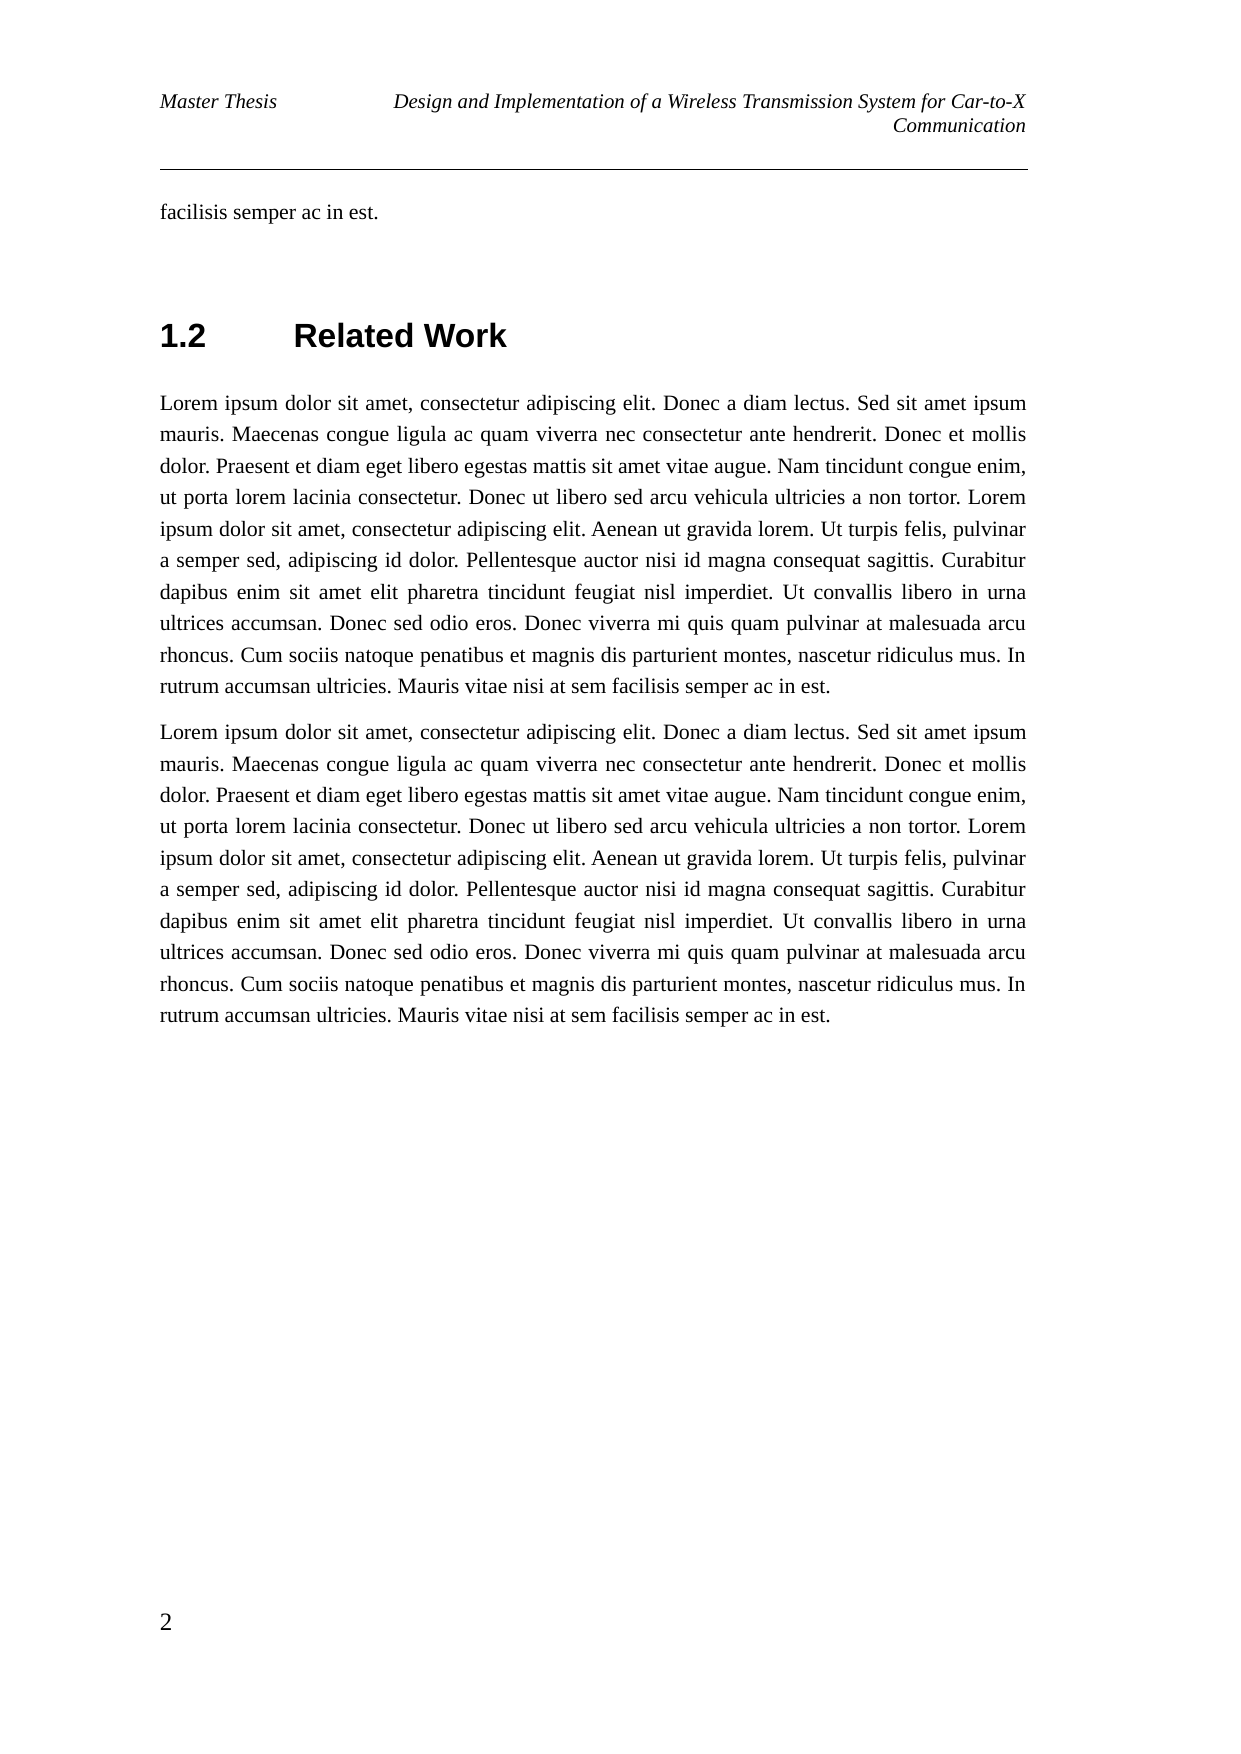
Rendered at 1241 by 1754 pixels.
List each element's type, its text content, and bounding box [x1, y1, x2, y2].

subtitle Related Work [159, 316, 1028, 354]
text Lorem ipsum dolor sit amet, consectetur adipiscing elit. Donec a diam lectus. Sed sit amet ipsum mauris. Maecenas congue ligula ac quam viverra nec consectetur ante hendrerit. Donec et mollis dolor. Praesent et diam eget libero egestas mattis sit amet vitae augue. Nam tincidunt congue enim, ut porta lorem lacinia consectetur. Donec ut libero sed arcu vehicula ultricies a non tortor. Lorem ipsum dolor sit amet, consectetur adipiscing elit. Aenean ut gravida lorem. Ut turpis felis, pulvinar a semper sed, adipiscing id dolor. Pellentesque auctor nisi id magna consequat sagittis. Curabitur dapibus enim sit amet elit pharetra tincidunt feugiat nisl imperdiet. Ut convallis libero in urna ultrices accumsan. Donec sed odio eros. Donec viverra mi quis quam pulvinar at malesuada arcu rhoncus. Cum sociis natoque penatibus et magnis dis parturient montes, nascetur ridiculus mus. In rutrum accumsan ultricies. Mauris vitae nisi at sem facilisis semper ac in est. [159, 390, 1028, 698]
text facilisis semper ac in est. [159, 199, 1028, 224]
text Lorem ipsum dolor sit amet, consectetur adipiscing elit. Donec a diam lectus. Sed sit amet ipsum mauris. Maecenas congue ligula ac quam viverra nec consectetur ante hendrerit. Donec et mollis dolor. Praesent et diam eget libero egestas mattis sit amet vitae augue. Nam tincidunt congue enim, ut porta lorem lacinia consectetur. Donec ut libero sed arcu vehicula ultricies a non tortor. Lorem ipsum dolor sit amet, consectetur adipiscing elit. Aenean ut gravida lorem. Ut turpis felis, pulvinar a semper sed, adipiscing id dolor. Pellentesque auctor nisi id magna consequat sagittis. Curabitur dapibus enim sit amet elit pharetra tincidunt feugiat nisl imperdiet. Ut convallis libero in urna ultrices accumsan. Donec sed odio eros. Donec viverra mi quis quam pulvinar at malesuada arcu rhoncus. Cum sociis natoque penatibus et magnis dis parturient montes, nascetur ridiculus mus. In rutrum accumsan ultricies. Mauris vitae nisi at sem facilisis semper ac in est. [159, 719, 1028, 1027]
